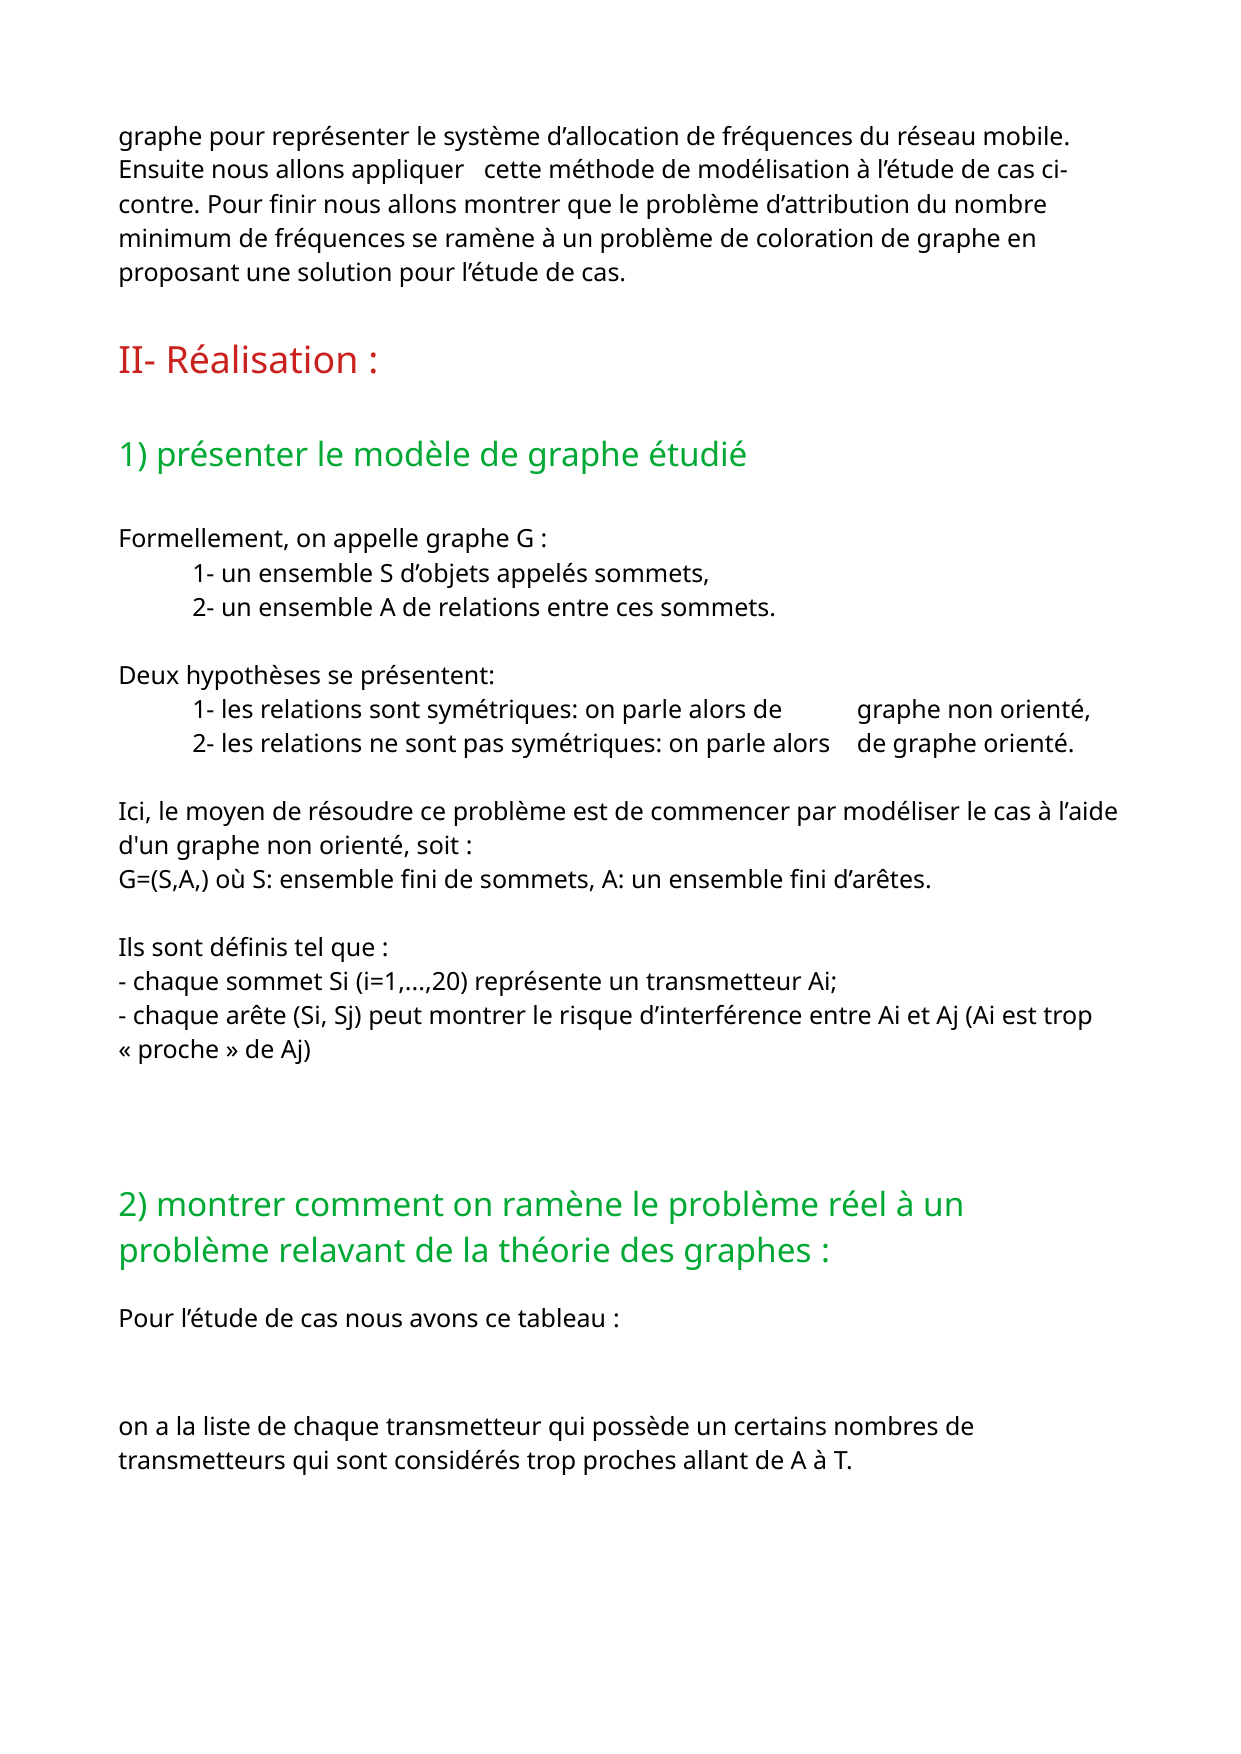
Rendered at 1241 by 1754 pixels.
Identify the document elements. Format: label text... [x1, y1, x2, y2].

text on a la liste de chaque transmetteur qui possède un certains nombres de transmetteurs qui sont considérés trop proches allant de A à T. [118, 1409, 1122, 1477]
text II- Réalisation : [118, 334, 1122, 385]
text - chaque sommet Si (i=1,...,20) représente un transmetteur Ai; - chaque arête (Si, Sj) peut montrer le risque d’interférence entre Ai et Aj (Ai est trop « proche » de Aj) [118, 964, 1122, 1066]
text Ils sont définis tel que : [118, 896, 1122, 964]
text 2) montrer comment on ramène le problème réel à un problème relavant de la théorie des graphes : [118, 1181, 1122, 1272]
text Formellement, on appelle graphe G : 1- un ensemble S d’objets appelés sommets, 2- un ensemble A de relations entre ces sommets. [118, 521, 1122, 623]
text graphe pour représenter le système d’allocation de fréquences du réseau mobile. Ensuite nous allons appliquer cette méthode de modélisation à l’étude de cas ci-contre. Pour finir nous allons montrer que le problème d’attribution du nombre minimum de fréquences se ramène à un problème de coloration de graphe en proposant une solution pour l’étude de cas. [118, 118, 1122, 288]
text 1) présenter le modèle de graphe étudié [118, 430, 1122, 476]
text Deux hypothèses se présentent: 1- les relations sont symétriques: on parle alors de graphe non orienté, 2- les relations ne sont pas symétriques: on parle alors de graphe orienté. [118, 623, 1122, 759]
text Pour l’étude de cas nous avons ce tableau : [118, 1301, 1122, 1335]
text Ici, le moyen de résoudre ce problème est de commencer par modéliser le cas à l’aide d'un graphe non orienté, soit : G=(S,A,) où S: ensemble fini de sommets, A: un ensemble fini d’arêtes. [118, 759, 1122, 896]
